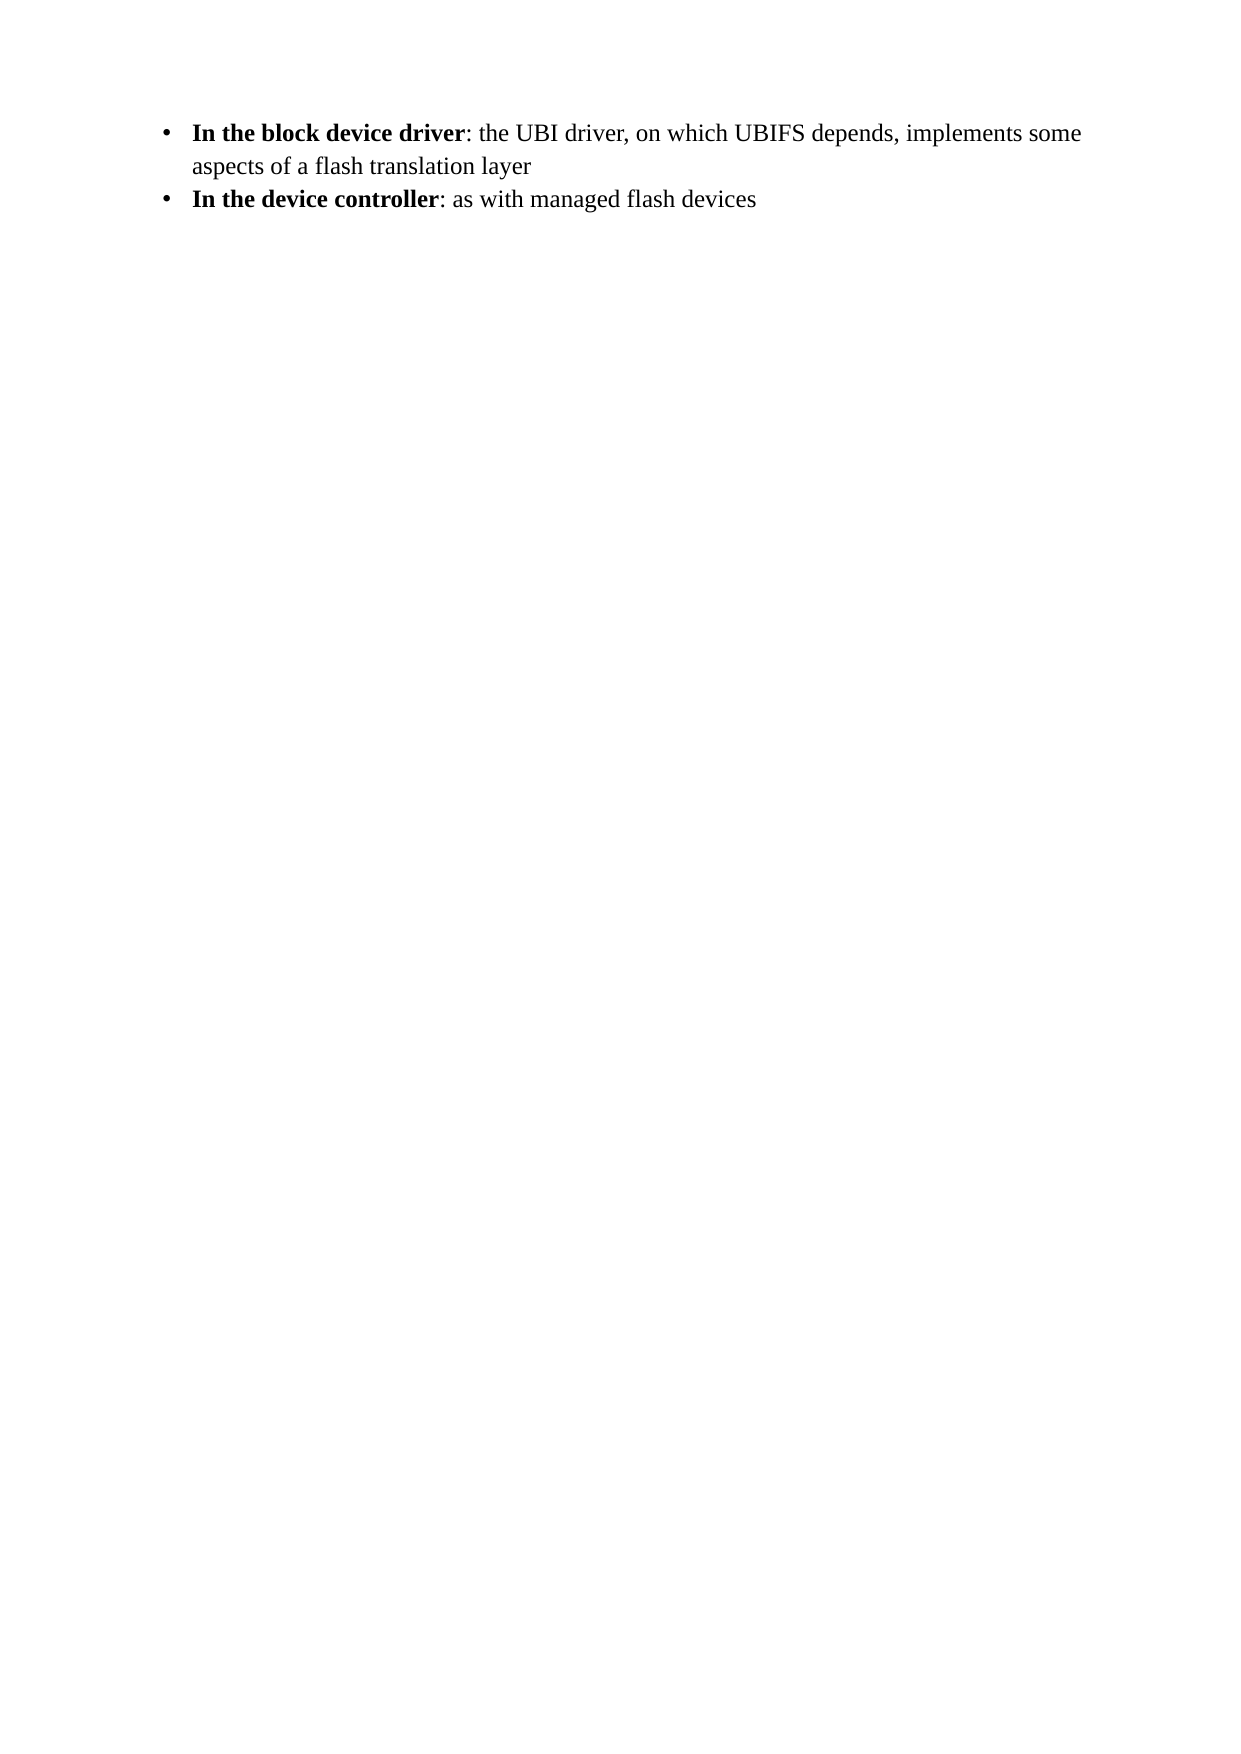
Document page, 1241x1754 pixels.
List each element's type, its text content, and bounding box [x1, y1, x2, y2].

list In the device controller: as with managed flash devices [162, 184, 1122, 213]
list In the block device driver: the UBI driver, on which UBIFS depends, implements some aspects of a flash translation layer [162, 118, 1122, 180]
